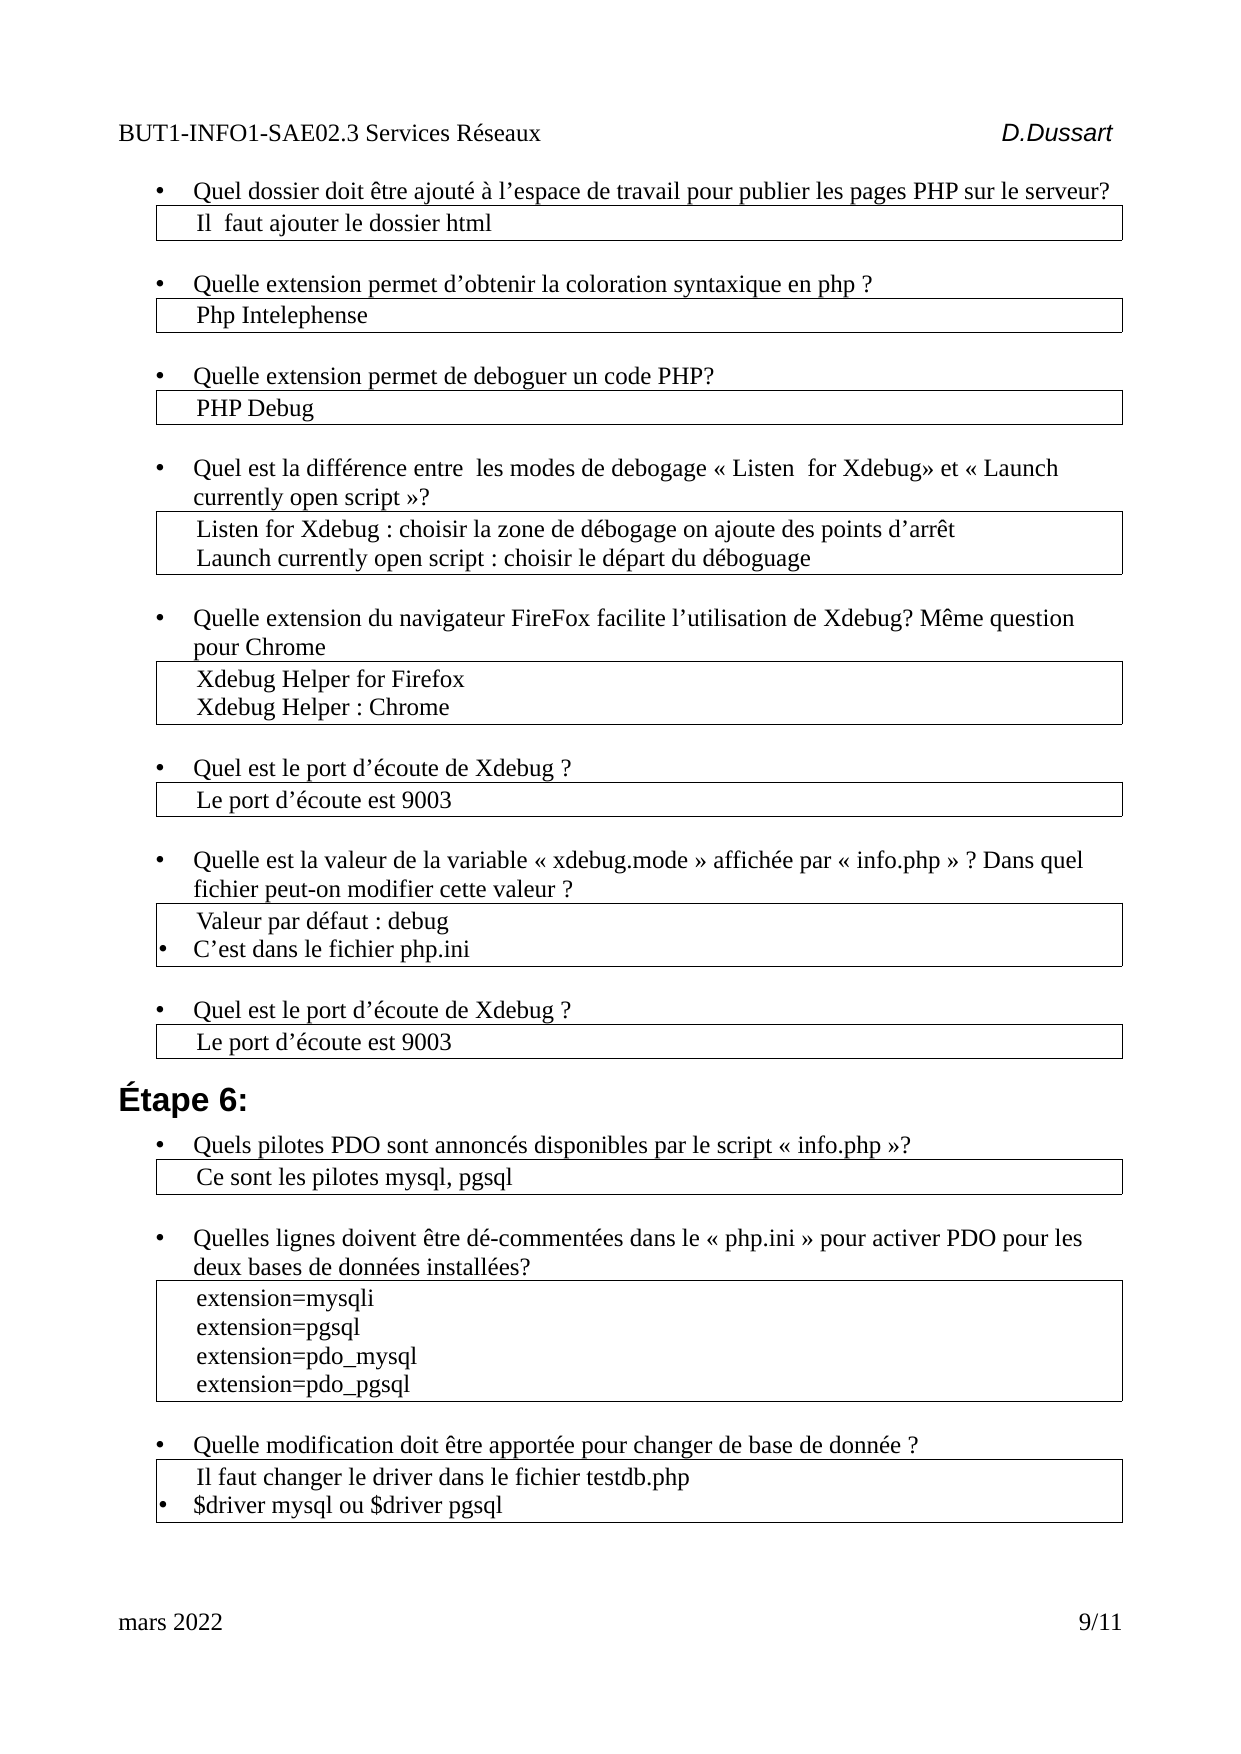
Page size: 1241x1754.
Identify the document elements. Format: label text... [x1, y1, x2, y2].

list Quelle modification doit être apportée pour changer de base de donnée ? [156, 1430, 1122, 1459]
list Il faut ajouter le dossier html [157, 206, 1122, 240]
list Quel est le port d’écoute de Xdebug ? [156, 753, 1122, 782]
list extension=pdo_mysql [157, 1338, 1122, 1367]
list Valeur par défaut : debug [157, 904, 1122, 931]
list Quel est la différence entre les modes de debogage « Listen for Xdebug» et « Launch currently open script »? [156, 453, 1122, 511]
list Quelles lignes doivent être dé-commentées dans le « php.ini » pour activer PDO pour les deux bases de données installées? [156, 1223, 1122, 1280]
list Le port d’écoute est 9003 [157, 783, 1122, 816]
list Quelle est la valeur de la variable « xdebug.mode » affichée par « info.php » ? Dans quel fichier peut-on modifier cette valeur ? [156, 845, 1122, 903]
list Quelle extension permet de deboguer un code PHP? [156, 361, 1122, 390]
list C’est dans le fichier php.ini [157, 931, 1122, 966]
list Quel est le port d’écoute de Xdebug ? [156, 995, 1122, 1024]
list Quelle extension du navigateur FireFox facilite l’utilisation de Xdebug? Même question pour Chrome [156, 603, 1122, 661]
list PHP Debug [157, 391, 1122, 424]
list Quels pilotes PDO sont annoncés disponibles par le script « info.php »? [156, 1131, 1122, 1159]
list Xdebug Helper : Chrome [157, 689, 1122, 724]
list Xdebug Helper for Firefox [157, 662, 1122, 689]
subtitle Étape 6: [118, 1079, 1122, 1118]
list extension=pdo_pgsql [157, 1367, 1122, 1401]
list Quel dossier doit être ajouté à l’espace de travail pour publier les pages PHP sur le serveur? [156, 176, 1122, 205]
list extension=pgsql [157, 1309, 1122, 1338]
list extension=mysqli [157, 1281, 1122, 1309]
list Ce sont les pilotes mysql, pgsql [157, 1160, 1122, 1194]
list Quelle extension permet d’obtenir la coloration syntaxique en php ? [156, 269, 1122, 297]
list $driver mysql ou $driver pgsql [157, 1488, 1122, 1522]
list Le port d’écoute est 9003 [157, 1025, 1122, 1058]
list Il faut changer le driver dans le fichier testdb.php [157, 1460, 1122, 1488]
list Php Intelephense [157, 299, 1122, 332]
list Listen for Xdebug : choisir la zone de débogage on ajoute des points d’arrêt [157, 512, 1122, 539]
list Launch currently open script : choisir le départ du déboguage [157, 539, 1122, 574]
